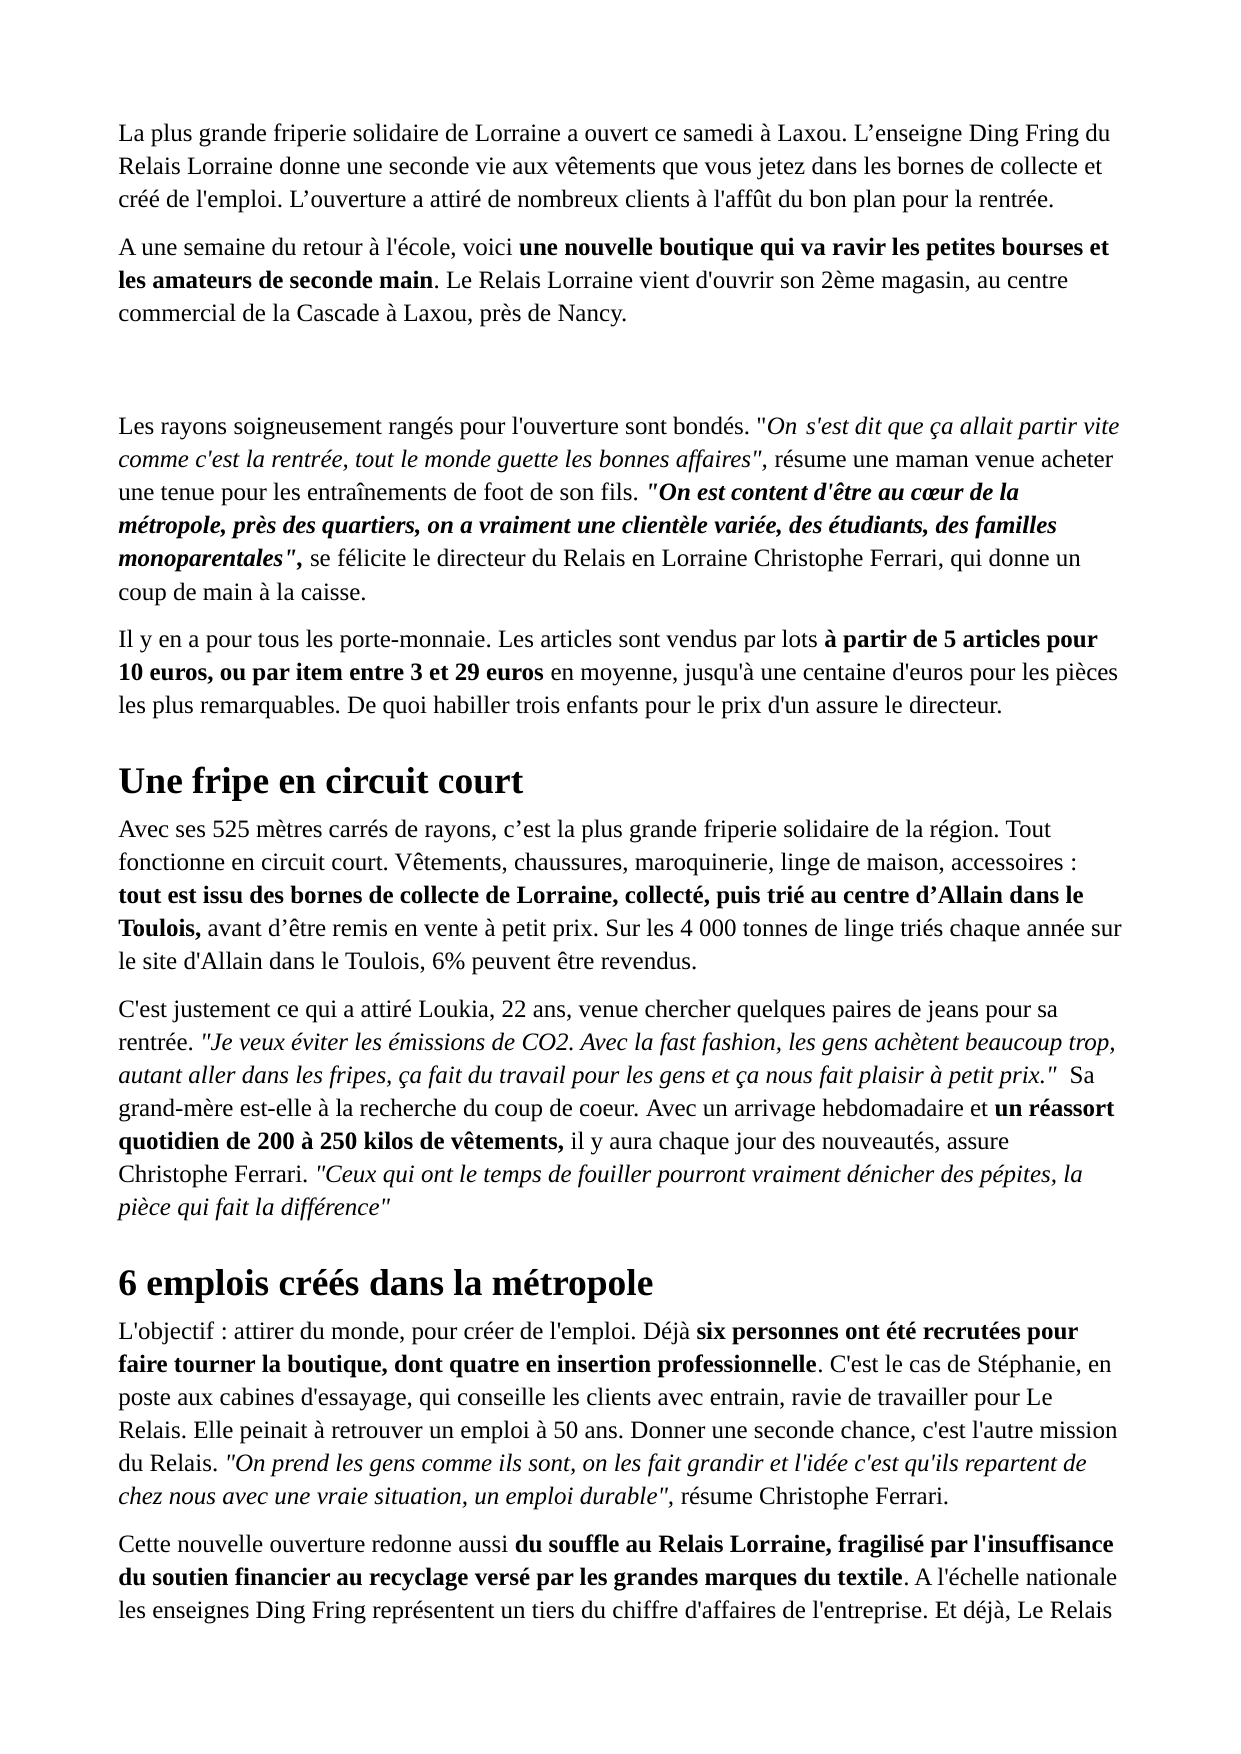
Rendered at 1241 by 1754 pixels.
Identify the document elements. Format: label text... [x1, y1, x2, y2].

text La plus grande friperie solidaire de Lorraine a ouvert ce samedi à Laxou. L’enseigne Ding Fring du Relais Lorraine donne une seconde vie aux vêtements que vous jetez dans les bornes de collecte et créé de l'emploi. L’ouverture a attiré de nombreux clients à l'affût du bon plan pour la rentrée. [118, 118, 1122, 213]
text Cette nouvelle ouverture redonne aussi du souffle au Relais Lorraine, fragilisé par l'insuffisance du soutien financier au recyclage versé par les grandes marques du textile. A l'échelle nationale les enseignes Ding Fring représentent un tiers du chiffre d'affaires de l'entreprise. Et déjà, Le Relais [118, 1529, 1122, 1624]
subtitle 6 emplois créés dans la métropole [118, 1261, 1122, 1304]
text Avec ses 525 mètres carrés de rayons, c’est la plus grande friperie solidaire de la région. Tout fonctionne en circuit court. Vêtements, chaussures, maroquinerie, linge de maison, accessoires : tout est issu des bornes de collecte de Lorraine, collecté, puis trié au centre d’Allain dans le Toulois, avant d’être remis en vente à petit prix. Sur les 4 000 tonnes de linge triés chaque année sur le site d'Allain dans le Toulois, 6% peuvent être revendus. [118, 814, 1122, 975]
text Les rayons soigneusement rangés pour l'ouverture sont bondés. "On s'est dit que ça allait partir vite comme c'est la rentrée, tout le monde guette les bonnes affaires", résume une maman venue acheter une tenue pour les entraînements de foot de son fils. "On est content d'être au cœur de la métropole, près des quartiers, on a vraiment une clientèle variée, des étudiants, des familles monoparentales", se félicite le directeur du Relais en Lorraine Christophe Ferrari, qui donne un coup de main à la caisse. [118, 411, 1122, 605]
text Il y en a pour tous les porte-monnaie. Les articles sont vendus par lots à partir de 5 articles pour 10 euros, ou par item entre 3 et 29 euros en moyenne, jusqu'à une centaine d'euros pour les pièces les plus remarquables. De quoi habiller trois enfants pour le prix d'un assure le directeur. [118, 624, 1122, 719]
text L'objectif : attirer du monde, pour créer de l'emploi. Déjà six personnes ont été recrutées pour faire tourner la boutique, dont quatre en insertion professionnelle. C'est le cas de Stéphanie, en poste aux cabines d'essayage, qui conseille les clients avec entrain, ravie de travailler pour Le Relais. Elle peinait à retrouver un emploi à 50 ans. Donner une seconde chance, c'est l'autre mission du Relais. "On prend les gens comme ils sont, on les fait grandir et l'idée c'est qu'ils repartent de chez nous avec une vraie situation, un emploi durable", résume Christophe Ferrari. [118, 1316, 1122, 1510]
text C'est justement ce qui a attiré Loukia, 22 ans, venue chercher quelques paires de jeans pour sa rentrée. "Je veux éviter les émissions de CO2. Avec la fast fashion, les gens achètent beaucoup trop, autant aller dans les fripes, ça fait du travail pour les gens et ça nous fait plaisir à petit prix." Sa grand-mère est-elle à la recherche du coup de coeur. Avec un arrivage hebdomadaire et un réassort quotidien de 200 à 250 kilos de vêtements, il y aura chaque jour des nouveautés, assure Christophe Ferrari. "Ceux qui ont le temps de fouiller pourront vraiment dénicher des pépites, la pièce qui fait la différence" [118, 994, 1122, 1221]
text A une semaine du retour à l'école, voici une nouvelle boutique qui va ravir les petites bourses et les amateurs de seconde main. Le Relais Lorraine vient d'ouvrir son 2ème magasin, au centre commercial de la Cascade à Laxou, près de Nancy. [118, 232, 1122, 327]
subtitle Une fripe en circuit court [118, 759, 1122, 802]
